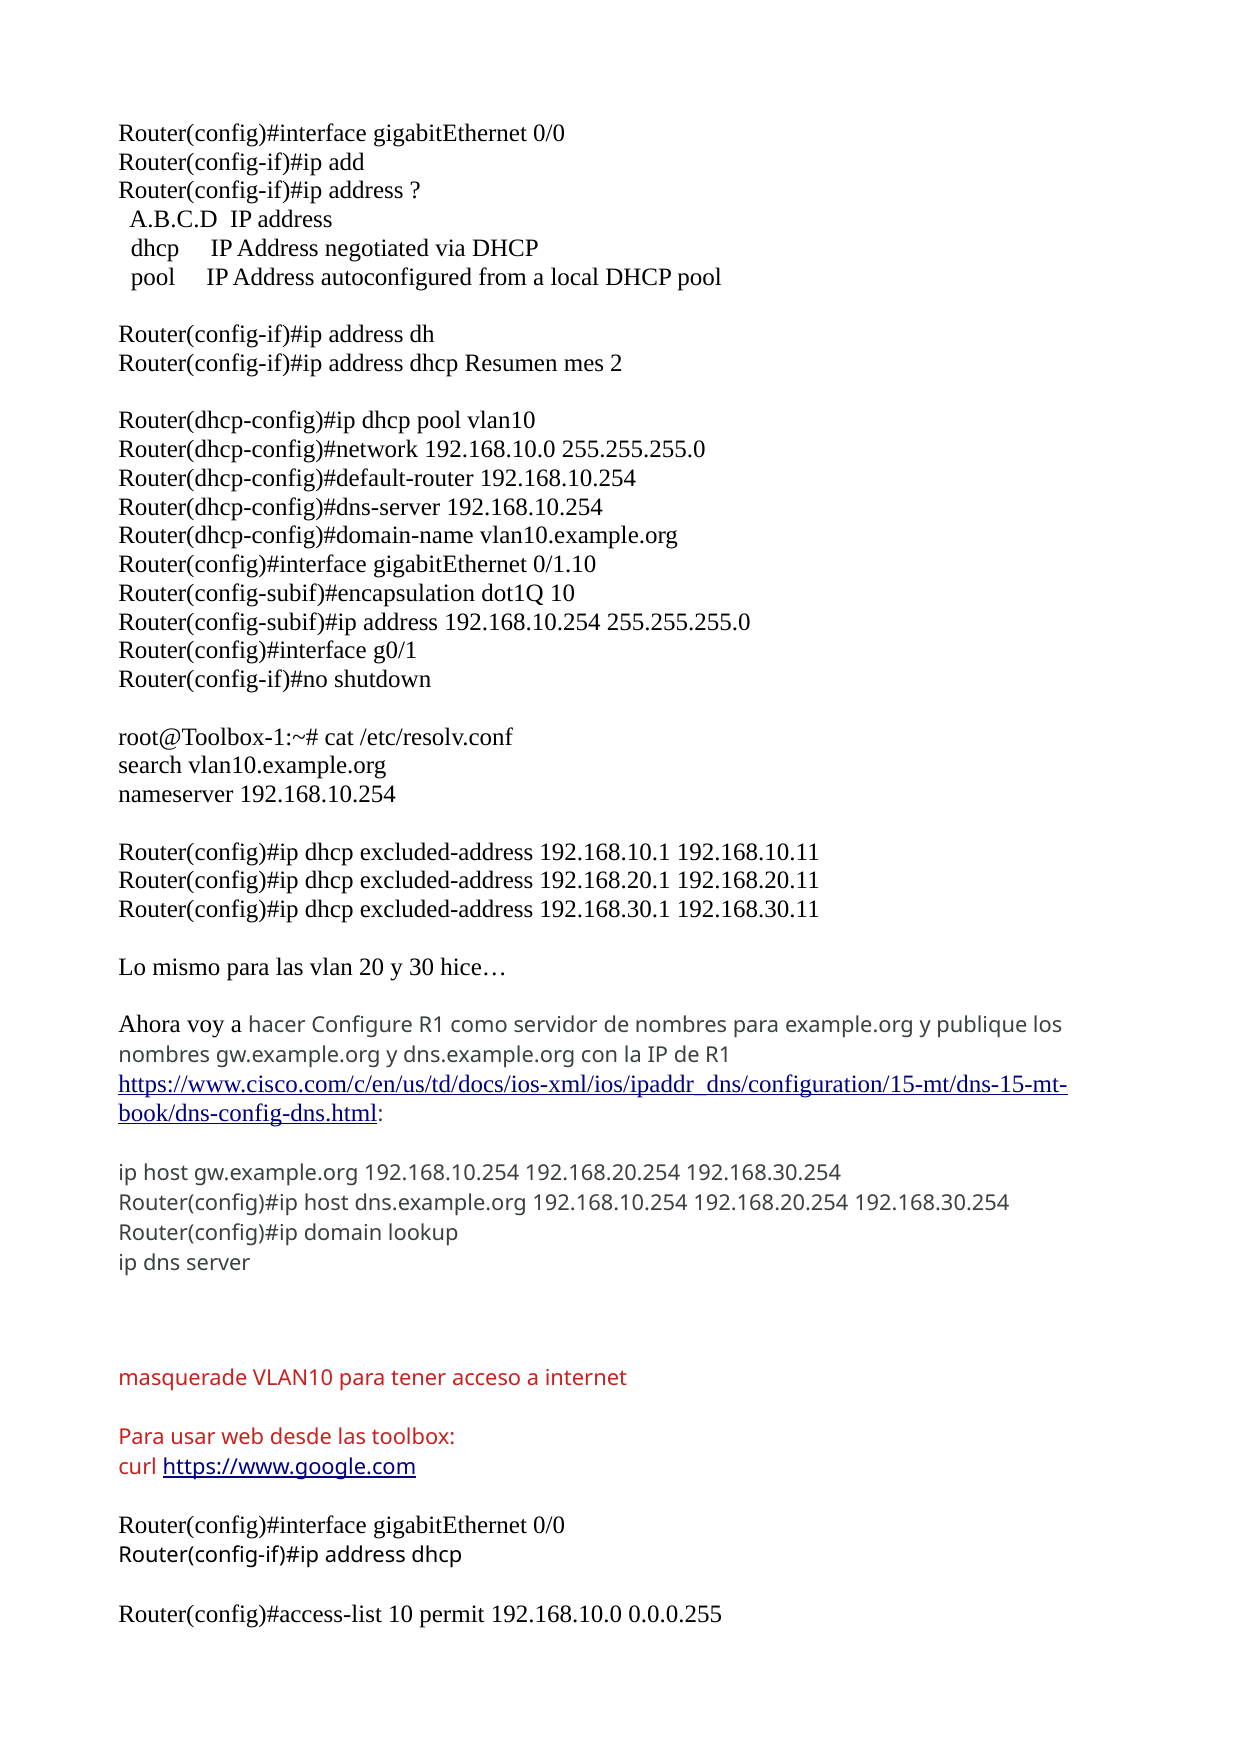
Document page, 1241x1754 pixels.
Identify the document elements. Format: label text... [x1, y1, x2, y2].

text Router(dhcp-config)#dns-server 192.168.10.254 [118, 492, 1122, 521]
text Router(config)#interface gigabitEthernet 0/0 [118, 118, 1122, 147]
text Router(dhcp-config)#network 192.168.10.0 255.255.255.0 [118, 434, 1122, 463]
text Router(config)#ip domain lookup [118, 1217, 1122, 1247]
text ip host gw.example.org 192.168.10.254 192.168.20.254 192.168.30.254 [118, 1157, 1122, 1187]
text dhcp IP Address negotiated via DHCP [118, 233, 1122, 262]
text Router(config)#ip host dns.example.org 192.168.10.254 192.168.20.254 192.168.30.254 [118, 1187, 1122, 1217]
text Router(config)#ip dhcp excluded-address 192.168.20.1 192.168.20.11 [118, 866, 1122, 894]
text masquerade VLAN10 para tener acceso a internet [118, 1362, 1122, 1391]
text Router(dhcp-config)#default-router 192.168.10.254 [118, 463, 1122, 492]
text Router(config)#interface gigabitEthernet 0/0 [118, 1511, 1122, 1539]
text Router(config)#ip dhcp excluded-address 192.168.10.1 192.168.10.11 [118, 837, 1122, 866]
text nameserver 192.168.10.254 [118, 779, 1122, 808]
text Router(config-if)#ip address ? [118, 176, 1122, 204]
text A.B.C.D IP address [118, 204, 1122, 233]
text Router(config-if)#ip add [118, 147, 1122, 176]
text Router(config)#interface g0/1 [118, 636, 1122, 664]
text Router(config)#ip dhcp excluded-address 192.168.30.1 192.168.30.11 [118, 894, 1122, 923]
text ip dns server [118, 1247, 1122, 1276]
text Router(config-if)#no shutdown [118, 664, 1122, 693]
text Router(config-if)#ip address dhcp [118, 1539, 1122, 1569]
text Router(config-subif)#ip address 192.168.10.254 255.255.255.0 [118, 607, 1122, 636]
text Router(dhcp-config)#ip dhcp pool vlan10 [118, 406, 1122, 434]
text Router(config)#interface gigabitEthernet 0/1.10 [118, 549, 1122, 578]
text Router(dhcp-config)#domain-name vlan10.example.org [118, 521, 1122, 549]
text root@Toolbox-1:~# cat /etc/resolv.conf [118, 722, 1122, 751]
text curl https://www.google.com [118, 1451, 1122, 1481]
text Router(config)#access-list 10 permit 192.168.10.0 0.0.0.255 [118, 1599, 1122, 1628]
text Lo mismo para las vlan 20 y 30 hice… [118, 952, 1122, 981]
text pool IP Address autoconfigured from a local DHCP pool [118, 262, 1122, 291]
text Router(config-if)#ip address dhcp Resumen mes 2 [118, 348, 1122, 377]
text Router(config-if)#ip address dh [118, 319, 1122, 348]
text search vlan10.example.org [118, 751, 1122, 779]
text Router(config-subif)#encapsulation dot1Q 10 [118, 578, 1122, 607]
text Para usar web desde las toolbox: [118, 1421, 1122, 1451]
text Ahora voy a hacer Configure R1 como servidor de nombres para example.org y publique los nombres gw.example.org y dns.example.org con la IP de R1 https://www.cisco.com/c/en/us/td/docs/ios-xml/ios/ipaddr_dns/configuration/15-mt/dns-15-mt-book/dns-config-dns.html: [118, 1009, 1122, 1127]
